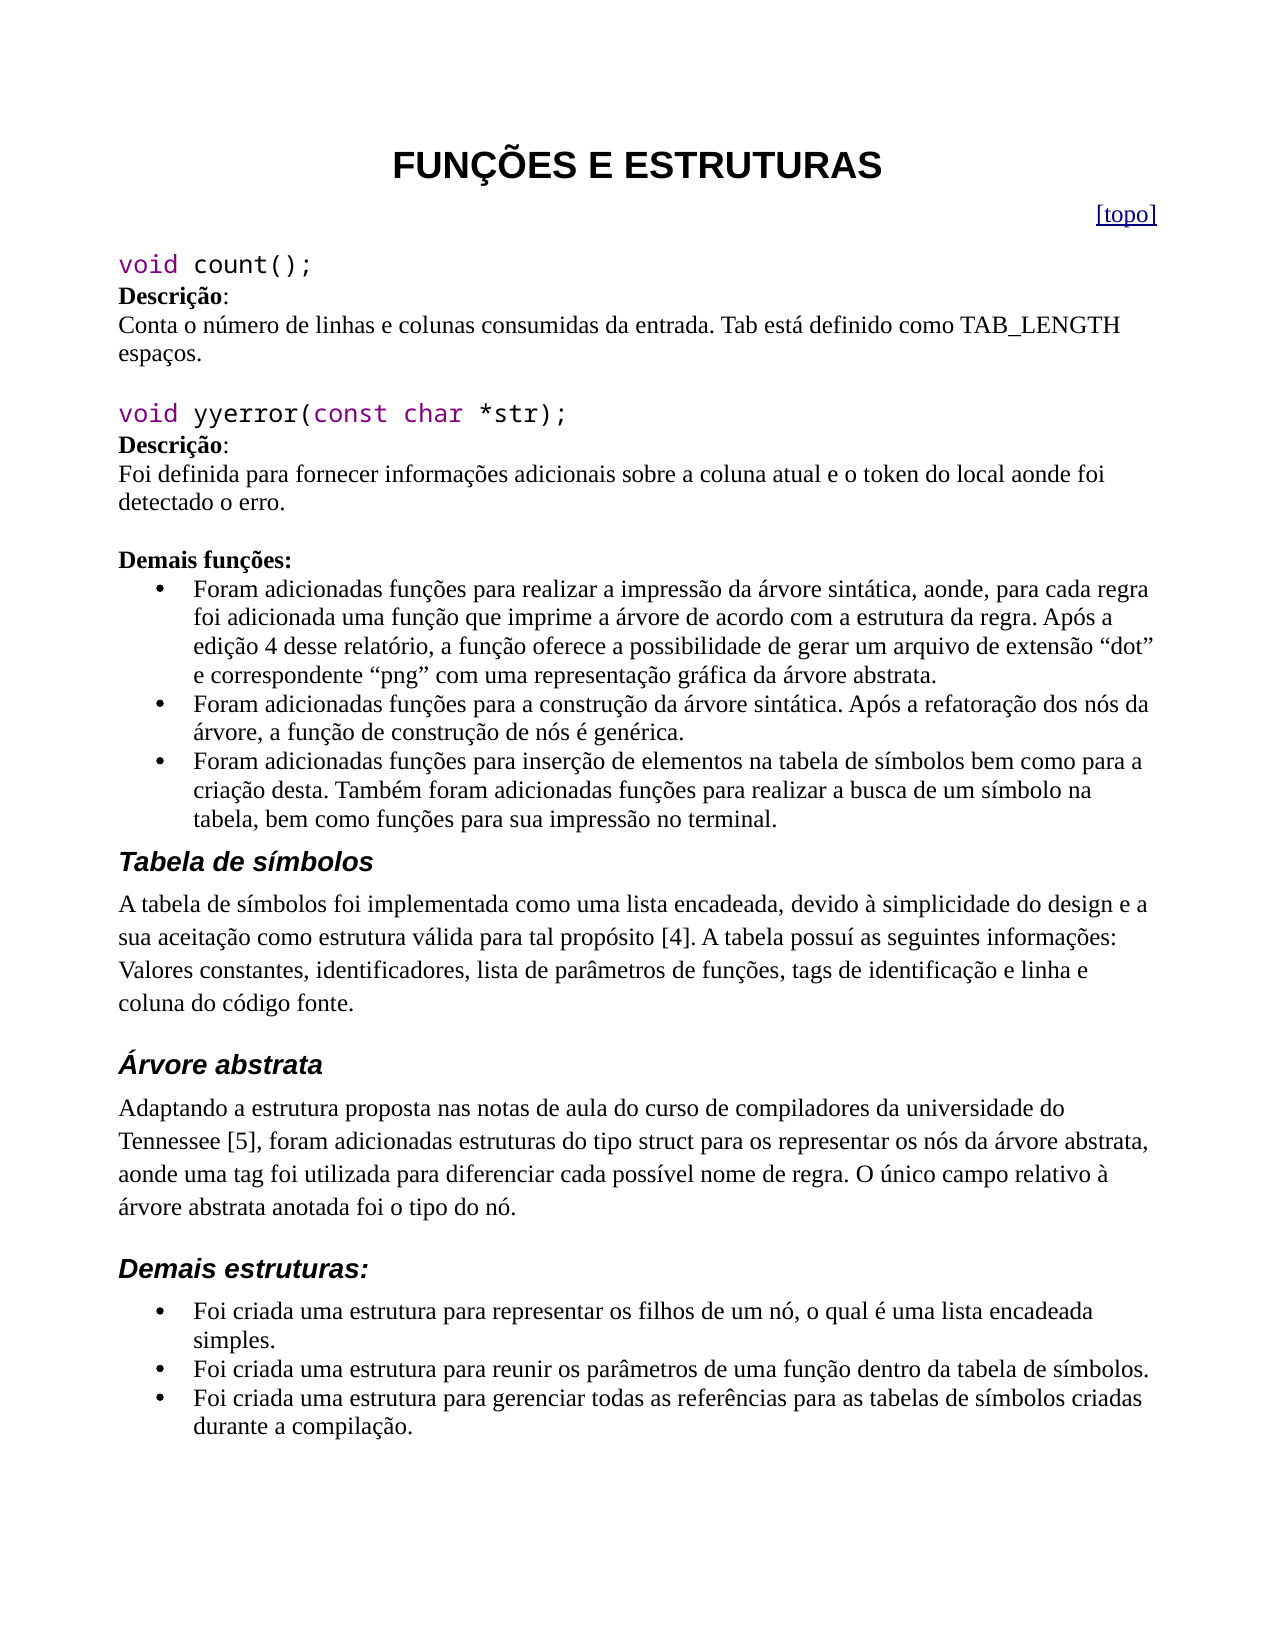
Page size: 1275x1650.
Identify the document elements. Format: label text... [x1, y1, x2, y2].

text void yyerror(const char *str); [118, 396, 1157, 430]
list Foi criada uma estrutura para reunir os parâmetros de uma função dentro da tabela de símbolos. [156, 1354, 1157, 1383]
text A tabela de símbolos foi implementada como uma lista encadeada, devido à simplicidade do design e a sua aceitação como estrutura válida para tal propósito [4]. A tabela possuí as seguintes informações: Valores constantes, identificadores, lista de parâmetros de funções, tags de identificação e linha e coluna do código fonte. [118, 889, 1157, 1017]
list Foi criada uma estrutura para gerenciar todas as referências para as tabelas de símbolos criadas durante a compilação. [156, 1383, 1157, 1440]
text Demais funções: [118, 545, 1157, 574]
text void count(); [118, 247, 1157, 281]
list Foi criada uma estrutura para representar os filhos de um nó, o qual é uma lista encadeada simples. [156, 1296, 1157, 1354]
text Adaptando a estrutura proposta nas notas de aula do curso de compiladores da universidade do Tennessee [5], foram adicionadas estruturas do tipo struct para os representar os nós da árvore abstrata, aonde uma tag foi utilizada para diferenciar cada possível nome de regra. O único campo relativo à árvore abstrata anotada foi o tipo do nó. [118, 1093, 1157, 1221]
text Descrição: [118, 281, 1157, 310]
list Foram adicionadas funções para a construção da árvore sintática. Após a refatoração dos nós da árvore, a função de construção de nós é genérica. [156, 689, 1157, 746]
subtitle FUNÇÕES E ESTRUTURAS [118, 143, 1157, 187]
text Conta o número de linhas e colunas consumidas da entrada. Tab está definido como TAB_LENGTH espaços. [118, 310, 1157, 367]
subtitle Árvore abstrata [118, 1048, 1157, 1080]
text Descrição: [118, 430, 1157, 459]
list Foram adicionadas funções para realizar a impressão da árvore sintática, aonde, para cada regra foi adicionada uma função que imprime a árvore de acordo com a estrutura da regra. Após a edição 4 desse relatório, a função oferece a possibilidade de gerar um arquivo de extensão “dot” e correspondente “png” com uma representação gráfica da árvore abstrata. [156, 574, 1157, 689]
subtitle Tabela de símbolos [118, 845, 1157, 877]
list Foram adicionadas funções para inserção de elementos na tabela de símbolos bem como para a criação desta. Também foram adicionadas funções para realizar a busca de um símbolo na tabela, bem como funções para sua impressão no terminal. [156, 746, 1157, 832]
text Foi definida para fornecer informações adicionais sobre a coluna atual e o token do local aonde foi detectado o erro. [118, 459, 1157, 516]
text [topo] [340, 199, 1157, 228]
subtitle Demais estruturas: [118, 1252, 1157, 1284]
